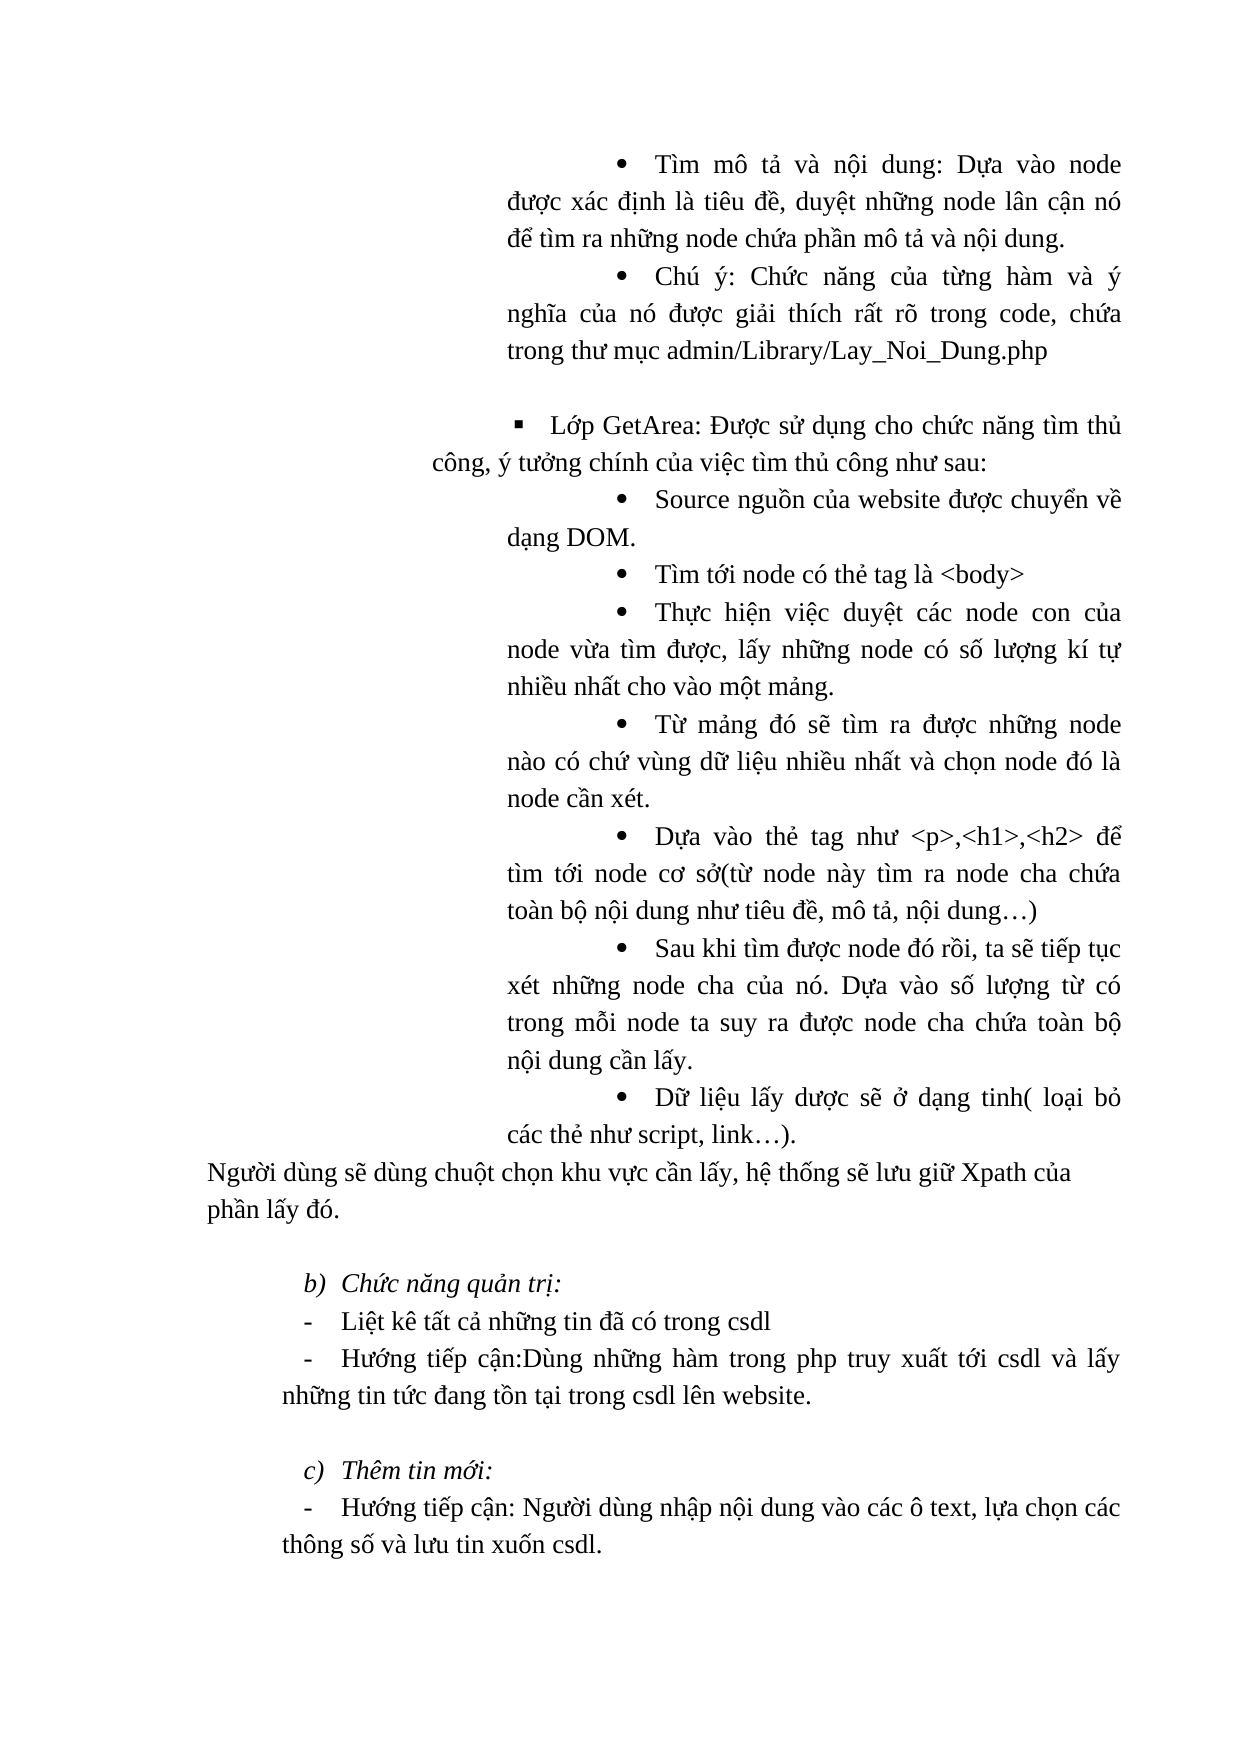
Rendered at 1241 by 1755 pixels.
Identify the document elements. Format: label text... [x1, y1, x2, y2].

subtitle Chức năng quản trị: [244, 1268, 1122, 1299]
list Lớp GetArea: Được sử dụng cho chức năng tìm thủ công, ý tưởng chính của việc tìm thủ công như sau: [394, 409, 1122, 477]
list Tìm tới node có thẻ tag là <body> [469, 558, 1122, 589]
list Chú ý: Chức năng của từng hàm và ý nghĩa của nó được giải thích rất rõ trong code, chứa trong thư mục admin/Library/Lay_Noi_Dung.php [469, 260, 1122, 366]
list Tìm mô tả và nội dung: Dựa vào node được xác định là tiêu đề, duyệt những node lân cận nó để tìm ra những node chứa phần mô tả và nội dung. [469, 148, 1122, 253]
list Hướng tiếp cận:Dùng những hàm trong php truy xuất tới csdl và lấy những tin tức đang tồn tại trong csdl lên website. [244, 1342, 1122, 1411]
list Sau khi tìm được node đó rồi, ta sẽ tiếp tục xét những node cha của nó. Dựa vào số lượng từ có trong mỗi node ta suy ra được node cha chứa toàn bộ nội dung cần lấy. [469, 932, 1122, 1075]
list Từ mảng đó sẽ tìm ra được những node nào có chứ vùng dữ liệu nhiều nhất và chọn node đó là node cần xét. [469, 708, 1122, 814]
subtitle Thêm tin mới: [244, 1454, 1122, 1485]
list Dựa vào thẻ tag như <p>,<h1>,<h2> để tìm tới node cơ sở(từ node này tìm ra node cha chứa toàn bộ nội dung như tiêu đề, mô tả, nội dung…) [469, 820, 1122, 926]
list Hướng tiếp cận: Người dùng nhập nội dung vào các ô text, lựa chọn các thông số và lưu tin xuốn csdl. [244, 1491, 1122, 1560]
list Thực hiện việc duyệt các node con của node vừa tìm được, lấy những node có số lượng kí tự nhiều nhất cho vào một mảng. [469, 596, 1122, 702]
list Dữ liệu lấy dược sẽ ở dạng tinh( loại bỏ các thẻ như script, link…). [469, 1081, 1122, 1149]
list Liệt kê tất cả những tin đã có trong csdl [244, 1305, 1122, 1336]
text Người dùng sẽ dùng chuột chọn khu vực cần lấy, hệ thống sẽ lưu giữ Xpath của phần lấy đó. [207, 1156, 1122, 1224]
list Source nguồn của website được chuyển về dạng DOM. [469, 484, 1122, 552]
